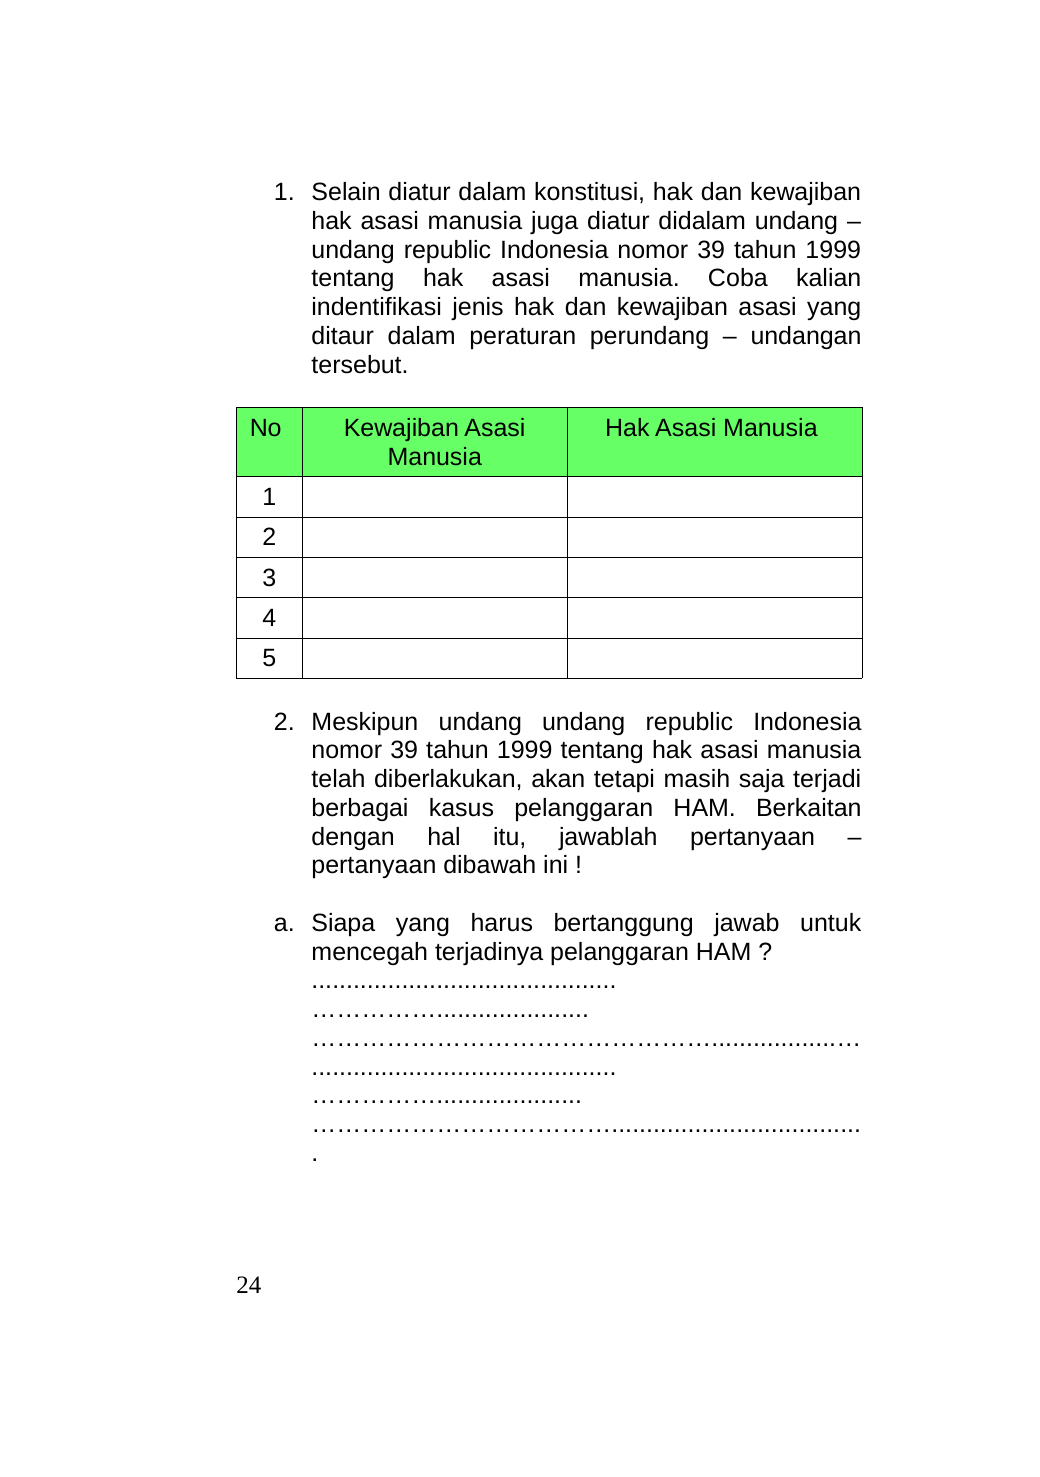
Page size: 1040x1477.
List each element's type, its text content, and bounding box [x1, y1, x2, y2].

table_cell [568, 639, 862, 678]
list Selain diatur dalam konstitusi, hak dan kewajiban hak asasi manusia juga diatur didalam undang – undang republic Indonesia nomor 39 tahun 1999 tentang hak asasi manusia. Coba kalian indentifikasi jenis hak dan kewajiban asasi yang ditaur dalam peraturan perundang – undangan tersebut. [274, 177, 862, 378]
table_cell 3 [237, 558, 302, 597]
table_cell [303, 639, 567, 678]
list Siapa yang harus bertanggung jawab untuk mencegah terjadinya pelanggaran HAM ? [274, 908, 862, 965]
list ............................................……………......................…………………………………………..................… [274, 965, 862, 1052]
table_cell [568, 477, 862, 517]
table_cell 4 [237, 598, 302, 637]
table_cell [303, 558, 567, 597]
table_cell 1 [237, 477, 302, 517]
table_header Kewajiban Asasi Manusia [303, 408, 567, 476]
table_cell [303, 598, 567, 637]
table_cell [568, 518, 862, 557]
list Meskipun undang undang republic Indonesia nomor 39 tahun 1999 tentang hak asasi manusia telah diberlakukan, akan tetapi masih saja terjadi berbagai kasus pelanggaran HAM. Berkaitan dengan hal itu, jawablah pertanyaan – pertanyaan dibawah ini ! [274, 707, 862, 879]
list ............................................…………….....................………………………………..................................... [274, 1052, 862, 1167]
table_header No [237, 408, 302, 476]
table_cell 2 [237, 518, 302, 557]
table_cell [303, 518, 567, 557]
table_header Hak Asasi Manusia [568, 408, 862, 476]
table_cell [568, 558, 862, 597]
table_cell [568, 598, 862, 637]
table_cell 5 [237, 639, 302, 678]
table_cell [303, 477, 567, 517]
